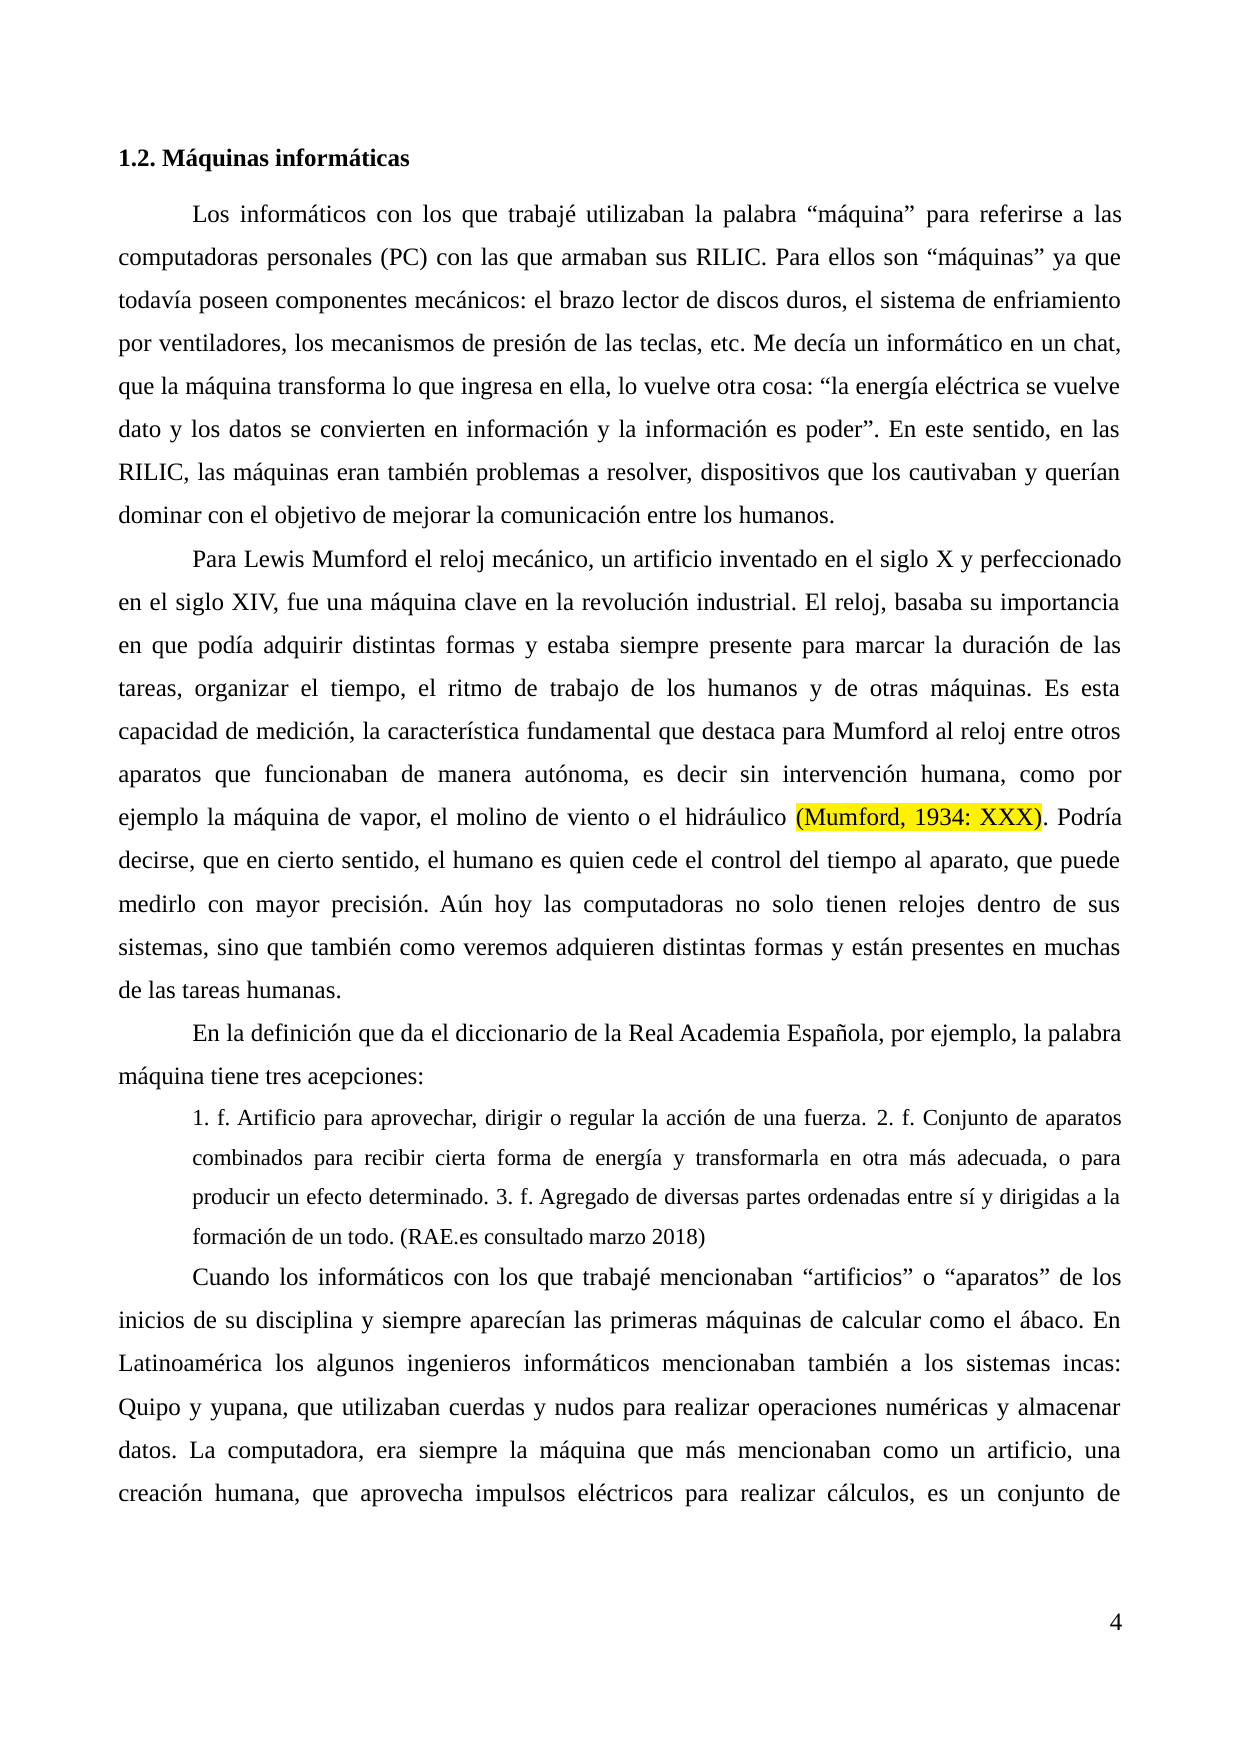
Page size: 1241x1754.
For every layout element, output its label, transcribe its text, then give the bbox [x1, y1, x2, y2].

text Los informáticos con los que trabajé utilizaban la palabra “máquina” para referirse a las computadoras personales (PC) con las que armaban sus RILIC. Para ellos son “máquinas” ya que todavía poseen componentes mecánicos: el brazo lector de discos duros, el sistema de enfriamiento por ventiladores, los mecanismos de presión de las teclas, etc. Me decía un informático en un chat, que la máquina transforma lo que ingresa en ella, lo vuelve otra cosa: “la energía eléctrica se vuelve dato y los datos se convierten en información y la información es poder”. En este sentido, en las RILIC, las máquinas eran también problemas a resolver, dispositivos que los cautivaban y querían dominar con el objetivo de mejorar la comunicación entre los humanos. [118, 199, 1122, 529]
text 1. f. Artificio para aprovechar, dirigir o regular la acción de una fuerza. 2. f. Conjunto de aparatos combinados para recibir cierta forma de energía y transformarla en otra más adecuada, o para producir un efecto determinado. 3. f. Agregado de diversas partes ordenadas entre sí y dirigidas a la formación de un todo. (RAE.es consultado marzo 2018) [192, 1104, 1122, 1249]
text Para Lewis Mumford el reloj mecánico, un artificio inventado en el siglo X y perfeccionado en el siglo XIV, fue una máquina clave en la revolución industrial. El reloj, basaba su importancia en que podía adquirir distintas formas y estaba siempre presente para marcar la duración de las tareas, organizar el tiempo, el ritmo de trabajo de los humanos y de otras máquinas. Es esta capacidad de medición, la característica fundamental que destaca para Mumford al reloj entre otros aparatos que funcionaban de manera autónoma, es decir sin intervención humana, como por ejemplo la máquina de vapor, el molino de viento o el hidráulico (Mumford, 1934: XXX). Podría decirse, que en cierto sentido, el humano es quien cede el control del tiempo al aparato, que puede medirlo con mayor precisión. Aún hoy las computadoras no solo tienen relojes dentro de sus sistemas, sino que también como veremos adquieren distintas formas y están presentes en muchas de las tareas humanas. [118, 544, 1122, 1004]
text Cuando los informáticos con los que trabajé mencionaban “artificios” o “aparatos” de los inicios de su disciplina y siempre aparecían las primeras máquinas de calcular como el ábaco. En Latinoamérica los algunos ingenieros informáticos mencionaban también a los sistemas incas: Quipo y yupana, que utilizaban cuerdas y nudos para realizar operaciones numéricas y almacenar datos. La computadora, era siempre la máquina que más mencionaban como un artificio, una creación humana, que aprovecha impulsos eléctricos para realizar cálculos, es un conjunto de [118, 1262, 1122, 1507]
subtitle 1.2. Máquinas informáticas [118, 143, 1122, 172]
text En la definición que da el diccionario de la Real Academia Española, por ejemplo, la palabra máquina tiene tres acepciones: [118, 1018, 1122, 1090]
